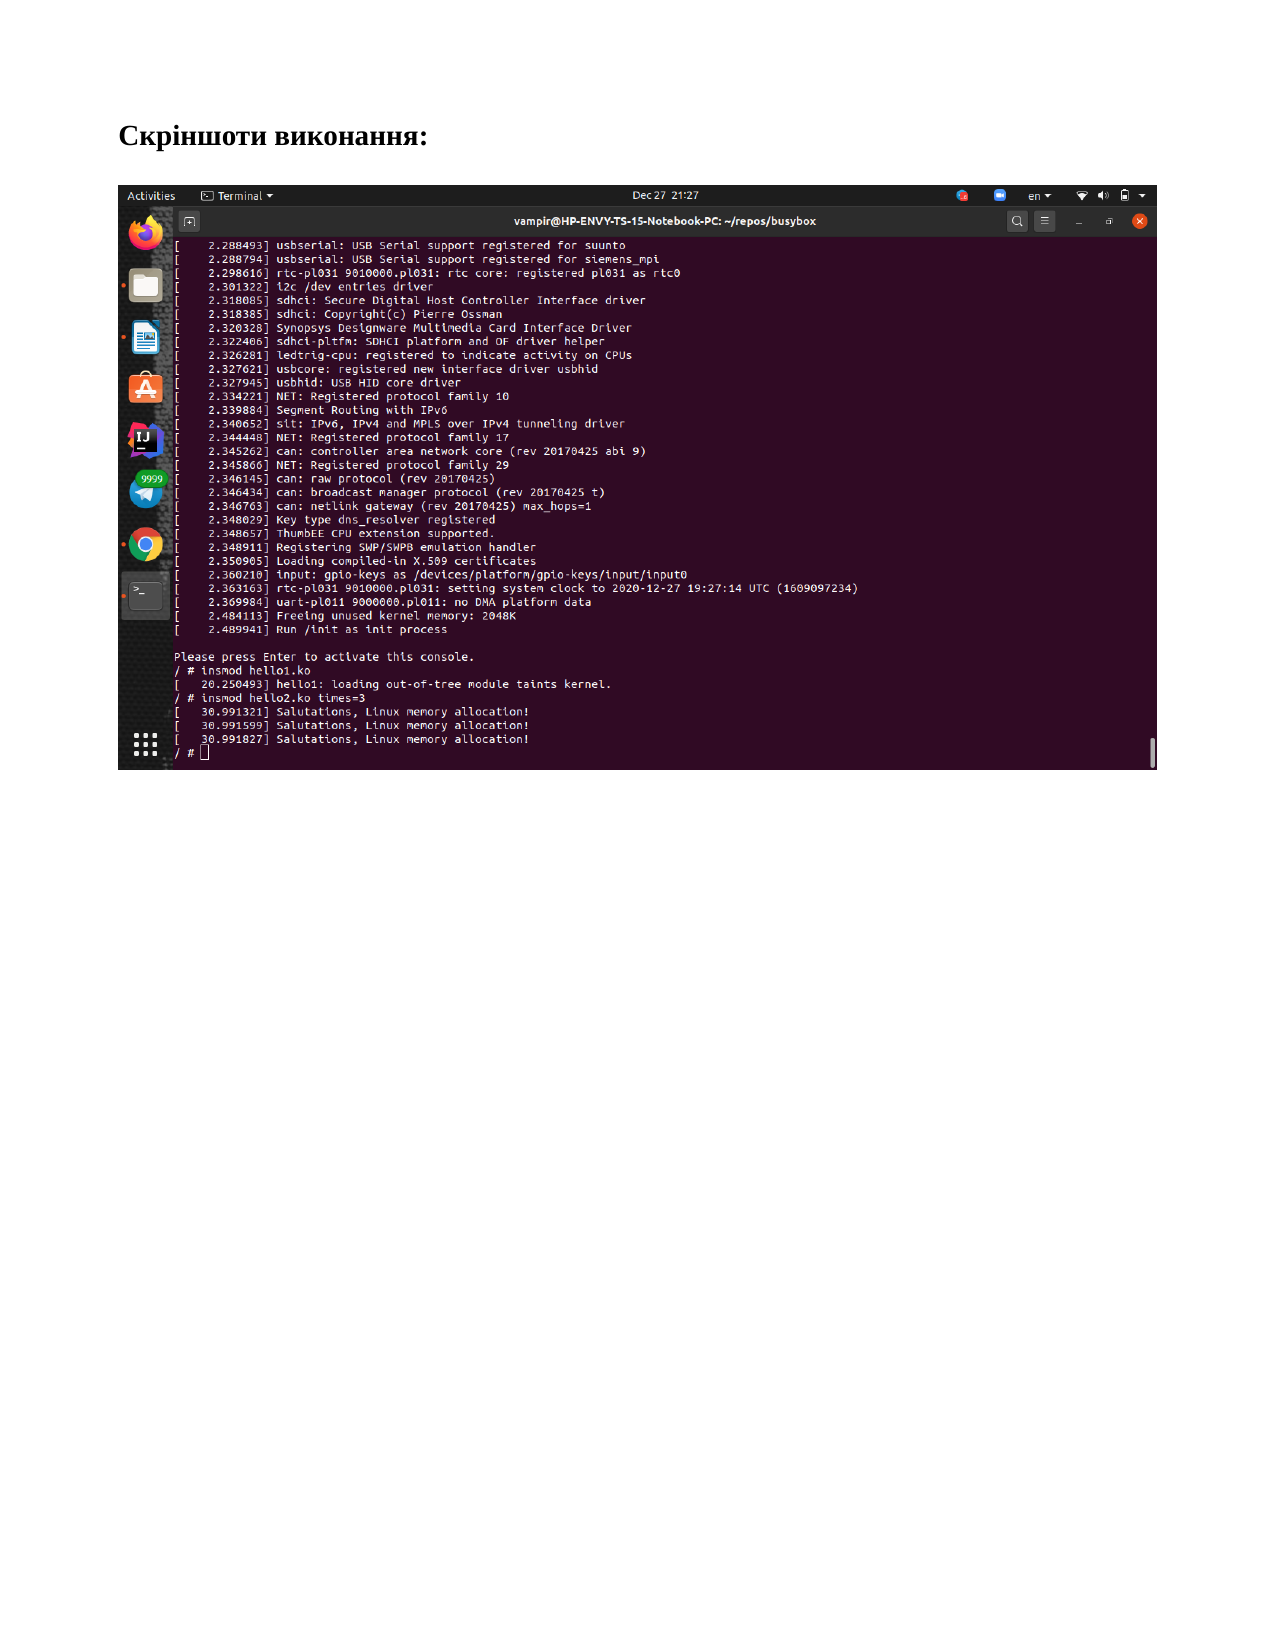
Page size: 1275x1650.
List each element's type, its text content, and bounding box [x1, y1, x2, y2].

text Скріншоти виконання: [118, 118, 1157, 152]
picture [118, 185, 1157, 770]
